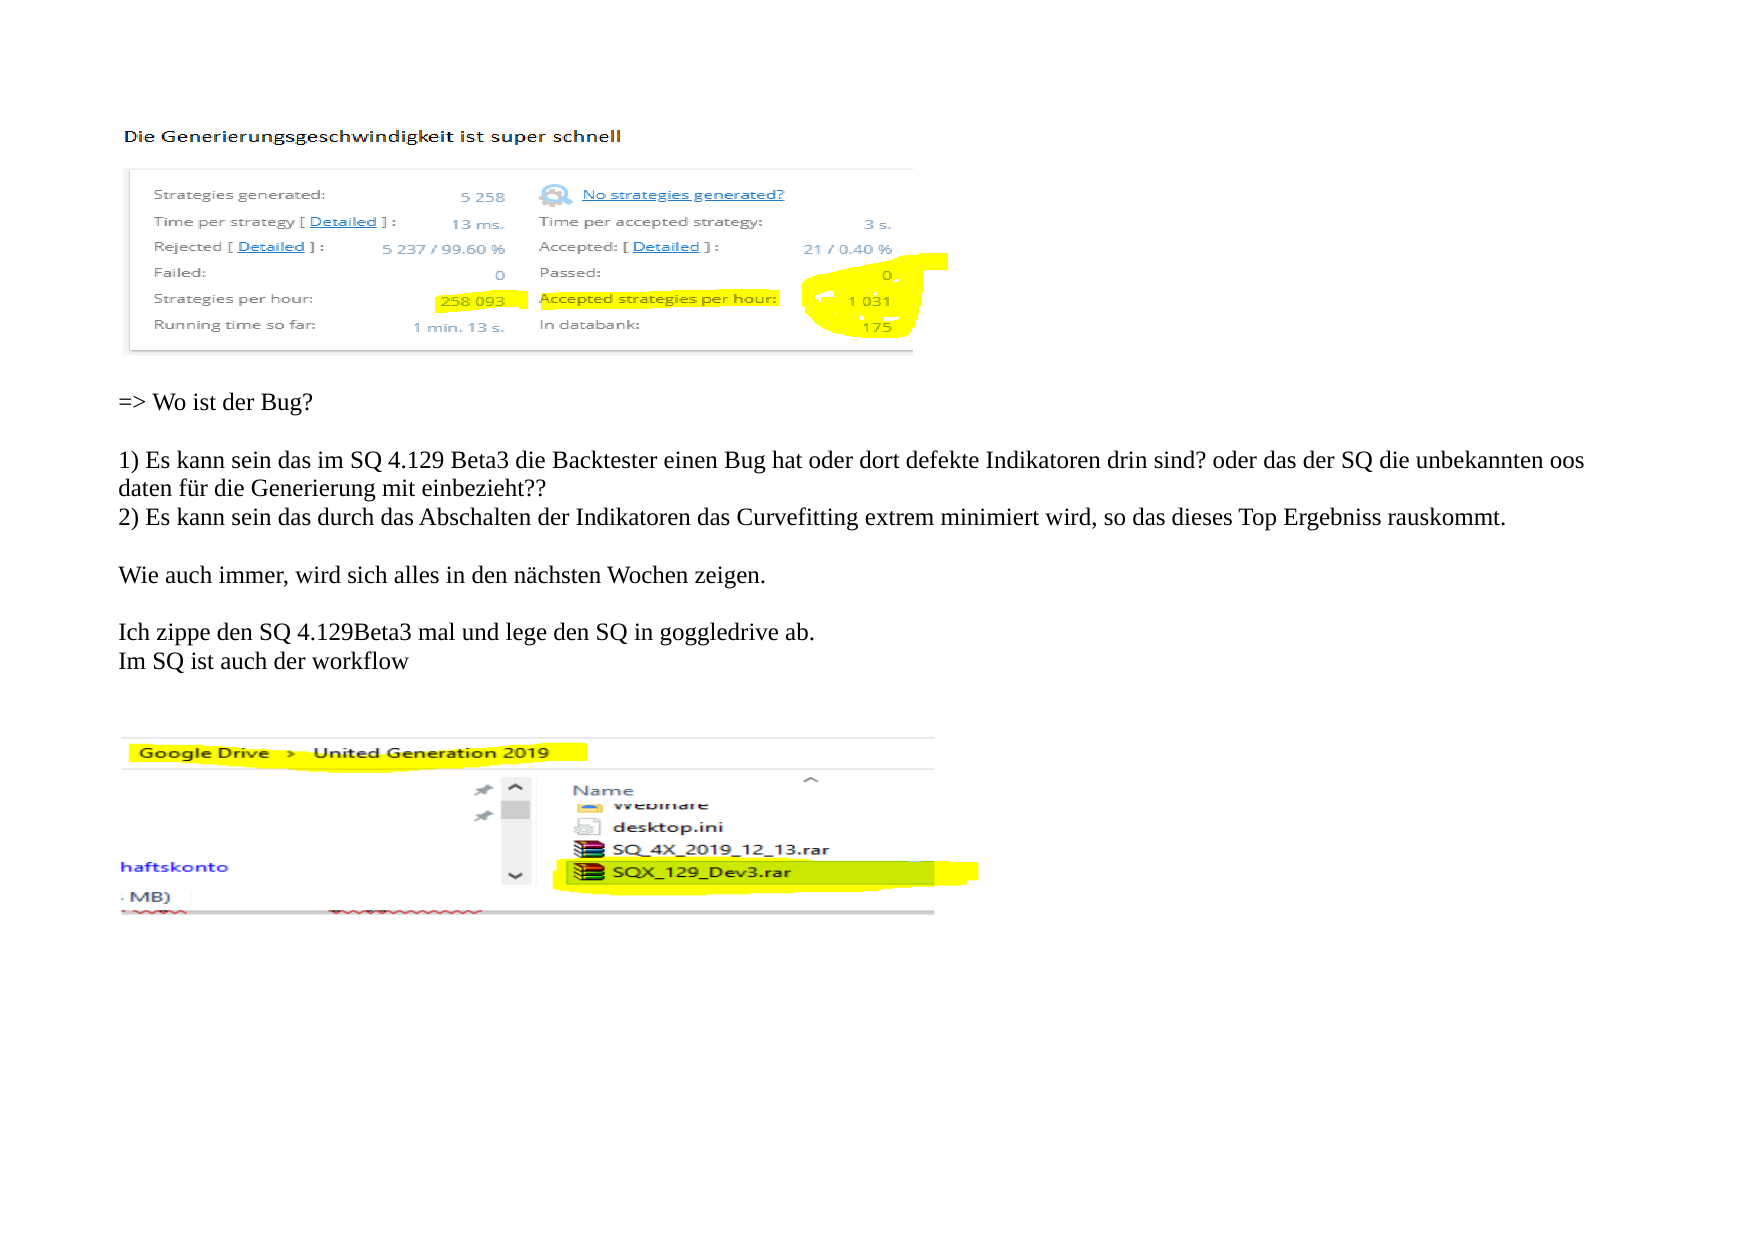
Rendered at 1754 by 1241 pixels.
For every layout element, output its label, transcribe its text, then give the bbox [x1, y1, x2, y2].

picture [118, 732, 1002, 933]
text => Wo ist der Bug? 1) Es kann sein das im SQ 4.129 Beta3 die Backtester einen Bug hat oder dort defekte Indikatoren drin sind? oder das der SQ die unbekannten oos daten für die Generierung mit einbezieht?? 2) Es kann sein das durch das Abschalten der Indikatoren das Curvefitting extrem minimiert wird, so das dieses Top Ergebniss rauskommt. Wie auch immer, wird sich alles in den nächsten Wochen zeigen. Ich zippe den SQ 4.129Beta3 mal und lege den SQ in goggledrive ab. Im SQ ist auch der workflow [118, 118, 1636, 1019]
picture [118, 118, 957, 359]
